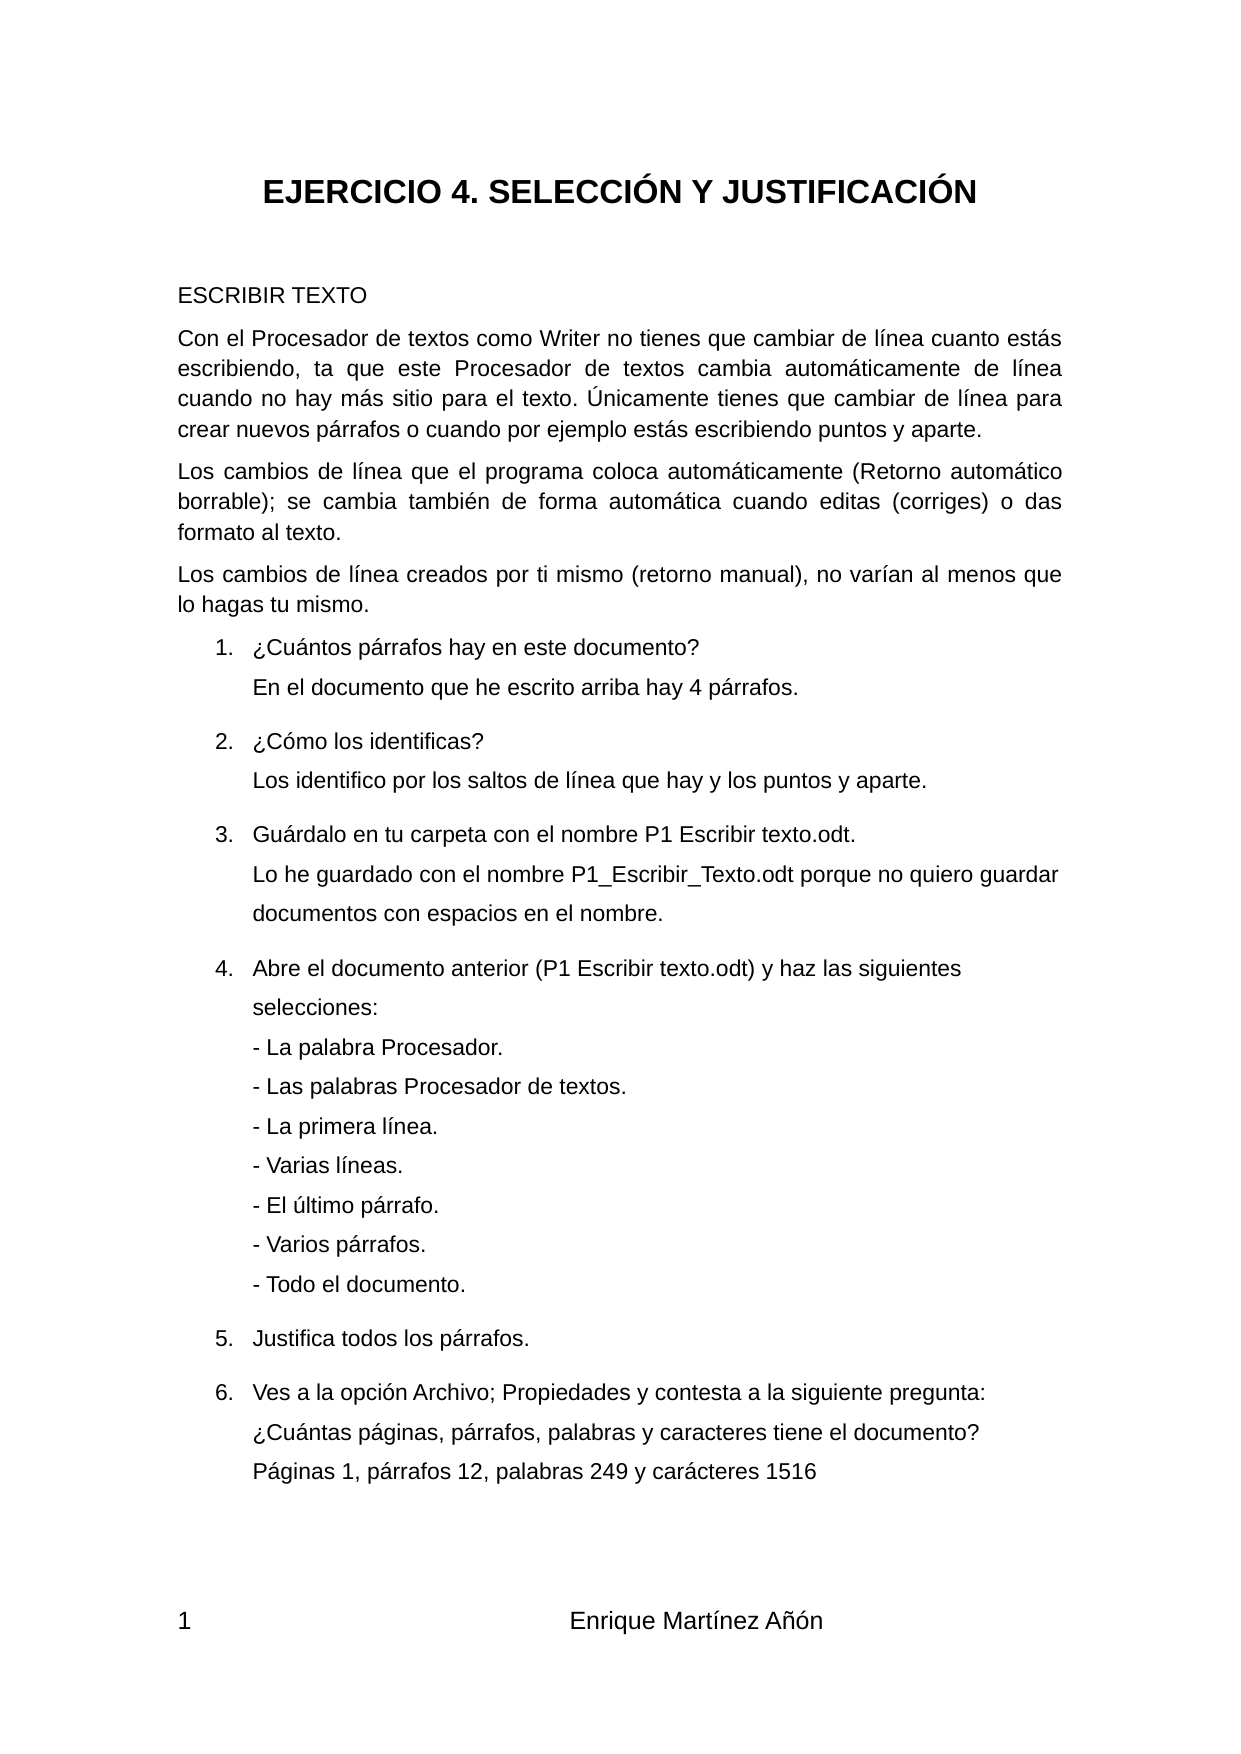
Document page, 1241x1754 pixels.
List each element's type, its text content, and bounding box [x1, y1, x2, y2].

list Ves a la opción Archivo; Propiedades y contesta a la siguiente pregunta: ¿Cuántas páginas, párrafos, palabras y caracteres tiene el documento? Páginas 1, párrafos 12, palabras 249 y carácteres 1516 [215, 1379, 1063, 1484]
list ¿Cuántos párrafos hay en este documento? En el documento que he escrito arriba hay 4 párrafos. [215, 634, 1063, 700]
list ¿Cómo los identificas? Los identifico por los saltos de línea que hay y los puntos y aparte. [215, 728, 1063, 793]
title EJERCICIO 4. SELECCIÓN Y JUSTIFICACIÓN [177, 173, 1063, 211]
text ESCRIBIR TEXTO [177, 282, 1063, 309]
text Los cambios de línea creados por ti mismo (retorno manual), no varían al menos que lo hagas tu mismo. [177, 561, 1063, 618]
list Abre el documento anterior (P1 Escribir texto.odt) y haz las siguientes selecciones: - La palabra Procesador. - Las palabras Procesador de textos. - La primera línea. - Varias líneas. - El último párrafo. - Varios párrafos. - Todo el documento. [215, 955, 1063, 1297]
text Los cambios de línea que el programa coloca automáticamente (Retorno automático borrable); se cambia también de forma automática cuando editas (corriges) o das formato al texto. [177, 458, 1063, 545]
text Con el Procesador de textos como Writer no tienes que cambiar de línea cuanto estás escribiendo, ta que este Procesador de textos cambia automáticamente de línea cuando no hay más sitio para el texto. Únicamente tienes que cambiar de línea para crear nuevos párrafos o cuando por ejemplo estás escribiendo puntos y aparte. [177, 325, 1063, 442]
list Guárdalo en tu carpeta con el nombre P1 Escribir texto.odt. Lo he guardado con el nombre P1_Escribir_Texto.odt porque no quiero guardar documentos con espacios en el nombre. [215, 821, 1063, 927]
list Justifica todos los párrafos. [215, 1325, 1063, 1351]
